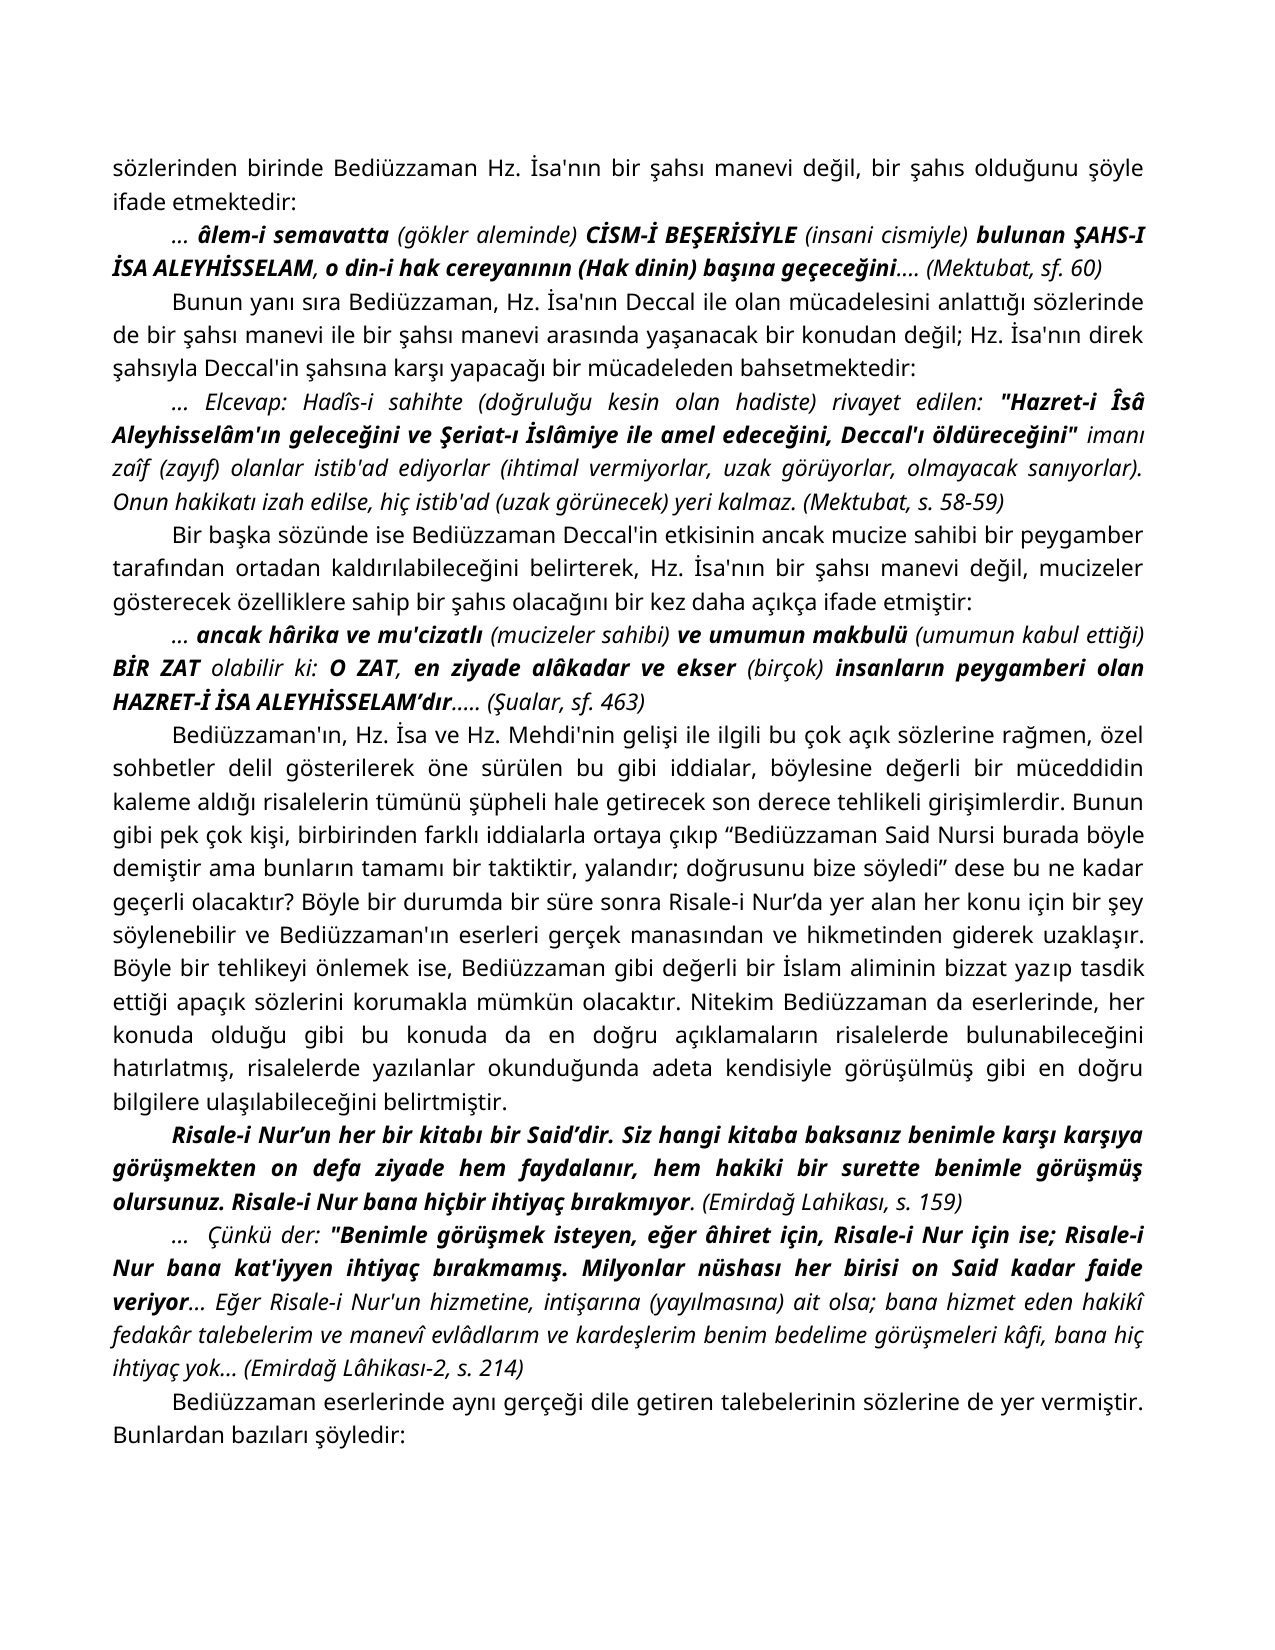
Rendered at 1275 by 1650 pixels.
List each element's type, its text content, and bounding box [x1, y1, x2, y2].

text sözlerinden birinde Bediüzzaman Hz. İsa'nın bir şahsı manevi değil, bir şahıs olduğunu şöyle ifade etmektedir: [112, 150, 1145, 217]
text Bir başka sözünde ise Bediüzzaman Deccal'in etkisinin ancak mucize sahibi bir peygamber tarafından ortadan kaldırılabileceğini belirterek, Hz. İsa'nın bir şahsı manevi değil, mucizeler gösterecek özelliklere sahip bir şahıs olacağını bir kez daha açıkça ifade etmiştir: [112, 517, 1145, 617]
text Bediüzzaman'ın, Hz. İsa ve Hz. Mehdi'nin gelişi ile ilgili bu çok açık sözlerine rağmen, özel sohbetler delil gösterilerek öne sürülen bu gibi iddialar, böylesine değerli bir müceddidin kaleme aldığı risalelerin tümünü şüpheli hale getirecek son derece tehlikeli girişimlerdir. Bunun gibi pek çok kişi, birbirinden farklı iddialarla ortaya çıkıp “Bediüzzaman Said Nursi burada böyle demiştir ama bunların tamamı bir taktiktir, yalandır; doğrusunu bize söyledi” dese bu ne kadar geçerli olacaktır? Böyle bir durumda bir süre sonra Risale-i Nur’da yer alan her konu için bir şey söylenebilir ve Bediüzzaman'ın eserleri gerçek manasından ve hikmetinden giderek uzaklaşır. Böyle bir tehlikeyi önlemek ise, Bediüzzaman gibi değerli bir İslam aliminin bizzat yazıp tasdik ettiği apaçık sözlerini korumakla mümkün olacaktır. Nitekim Bediüzzaman da eserlerinde, her konuda olduğu gibi bu konuda da en doğru açıklamaların risalelerde bulunabileceğini hatırlatmış, risalelerde yazılanlar okunduğunda adeta kendisiyle görüşülmüş gibi en doğru bilgilere ulaşılabileceğini belirtmiştir. [112, 717, 1145, 1117]
text ... âlem-i semavatta (gökler aleminde) CİSM-İ BEŞERİSİYLE (insani cismiyle) bulunan ŞAHS-I İSA ALEYHİSSELAM, o din-i hak cereyanının (Hak dinin) başına geçeceğini.... (Mektubat, sf. 60) [112, 217, 1145, 283]
text ... Elcevap: Hadîs-i sahihte (doğruluğu kesin olan hadiste) rivayet edilen: "Hazret-i Îsâ Aleyhisselâm'ın geleceğini ve Şeriat-ı İslâmiye ile amel edeceğini, Deccal'ı öldüreceğini" imanı zaîf (zayıf) olanlar istib'ad ediyorlar (ihtimal vermiyorlar, uzak görüyorlar, olmayacak sanıyorlar). Onun hakikatı izah edilse, hiç istib'ad (uzak görünecek) yeri kalmaz. (Mektubat, s. 58-59) [112, 383, 1145, 517]
text ... ancak hârika ve mu'cizatlı (mucizeler sahibi) ve umumun makbulü (umumun kabul ettiği) BİR ZAT olabilir ki: O ZAT, en ziyade alâkadar ve ekser (birçok) insanların peygamberi olan HAZRET-İ İSA ALEYHİSSELAM’dır..... (Şualar, sf. 463) [112, 617, 1145, 717]
text Bediüzzaman eserlerinde aynı gerçeği dile getiren talebelerinin sözlerine de yer vermiştir. Bunlardan bazıları şöyledir: [112, 1383, 1145, 1450]
text … Çünkü der: "Benimle görüşmek isteyen, eğer âhiret için, Risale-i Nur için ise; Risale-i Nur bana kat'iyyen ihtiyaç bırakmamış. Milyonlar nüshası her birisi on Said kadar faide veriyor… Eğer Risale-i Nur'un hizmetine, intişarına (yayılmasına) ait olsa; bana hizmet eden hakikî fedakâr talebelerim ve manevî evlâdlarım ve kardeşlerim benim bedelime görüşmeleri kâfi, bana hiç ihtiyaç yok… (Emirdağ Lâhikası-2, s. 214) [112, 1217, 1145, 1383]
text Bunun yanı sıra Bediüzzaman, Hz. İsa'nın Deccal ile olan mücadelesini anlattığı sözlerinde de bir şahsı manevi ile bir şahsı manevi arasında yaşanacak bir konudan değil; Hz. İsa'nın direk şahsıyla Deccal'in şahsına karşı yapacağı bir mücadeleden bahsetmektedir: [112, 283, 1145, 383]
text Risale-i Nur’un her bir kitabı bir Said’dir. Siz hangi kitaba baksanız benimle karşı karşıya görüşmekten on defa ziyade hem faydalanır, hem hakiki bir surette benimle görüşmüş olursunuz. Risale-i Nur bana hiçbir ihtiyaç bırakmıyor. (Emirdağ Lahikası, s. 159) [112, 1117, 1145, 1217]
